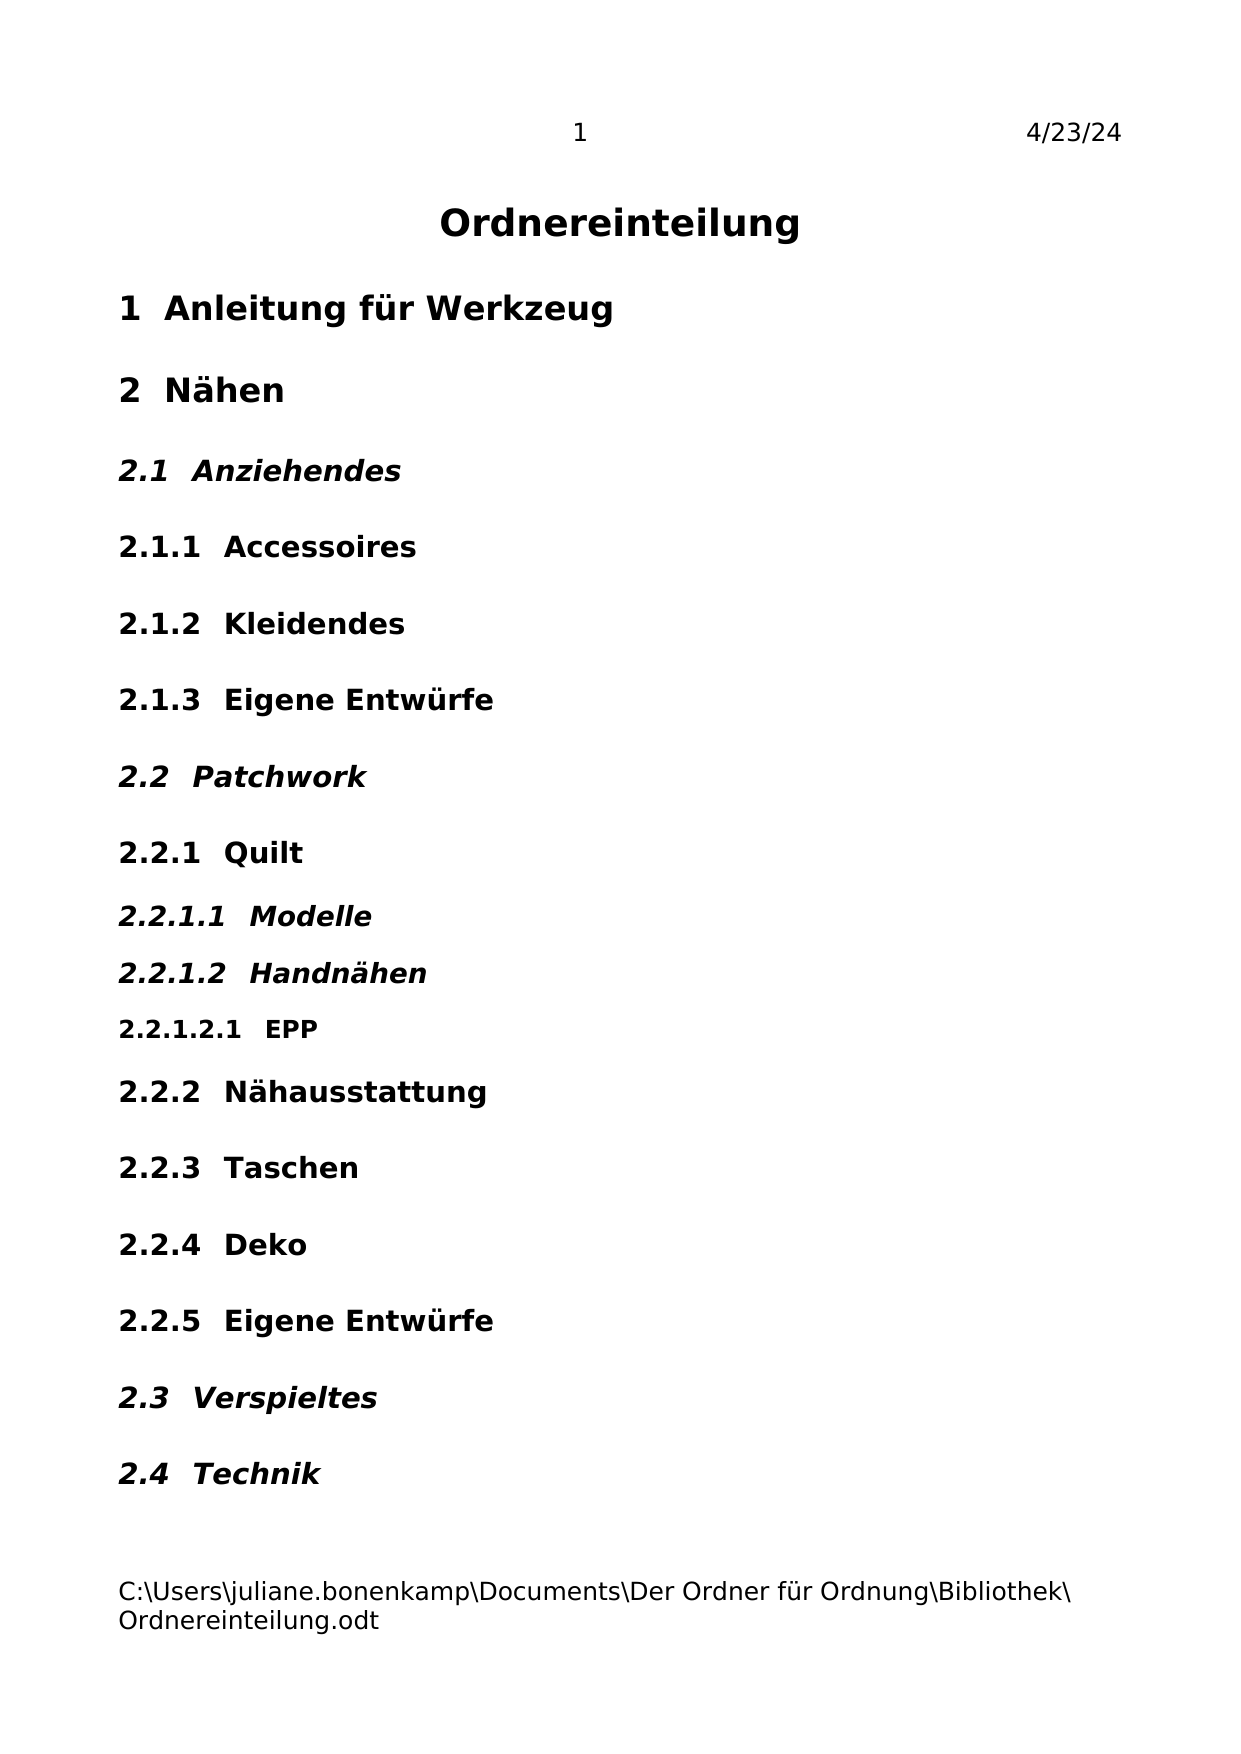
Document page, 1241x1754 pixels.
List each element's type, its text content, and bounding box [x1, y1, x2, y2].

subtitle Quilt [118, 836, 1122, 870]
title Ordnereinteilung [118, 202, 1122, 245]
subtitle Anziehendes [118, 454, 1122, 488]
subtitle Nähausstattung [118, 1075, 1122, 1109]
subtitle Taschen [118, 1152, 1122, 1186]
subtitle EPP [118, 1015, 1122, 1044]
subtitle Accessoires [118, 531, 1122, 564]
subtitle Technik [118, 1457, 1122, 1491]
subtitle Nähen [118, 372, 1122, 411]
subtitle Deko [118, 1228, 1122, 1262]
subtitle Anleitung für Werkzeug [118, 289, 1122, 328]
subtitle Eigene Entwürfe [118, 1304, 1122, 1338]
subtitle Kleidendes [118, 607, 1122, 641]
subtitle Eigene Entwürfe [118, 683, 1122, 717]
subtitle Verspieltes [118, 1381, 1122, 1415]
subtitle Modelle [118, 900, 1122, 933]
subtitle Handnähen [118, 958, 1122, 990]
subtitle Patchwork [118, 760, 1122, 794]
